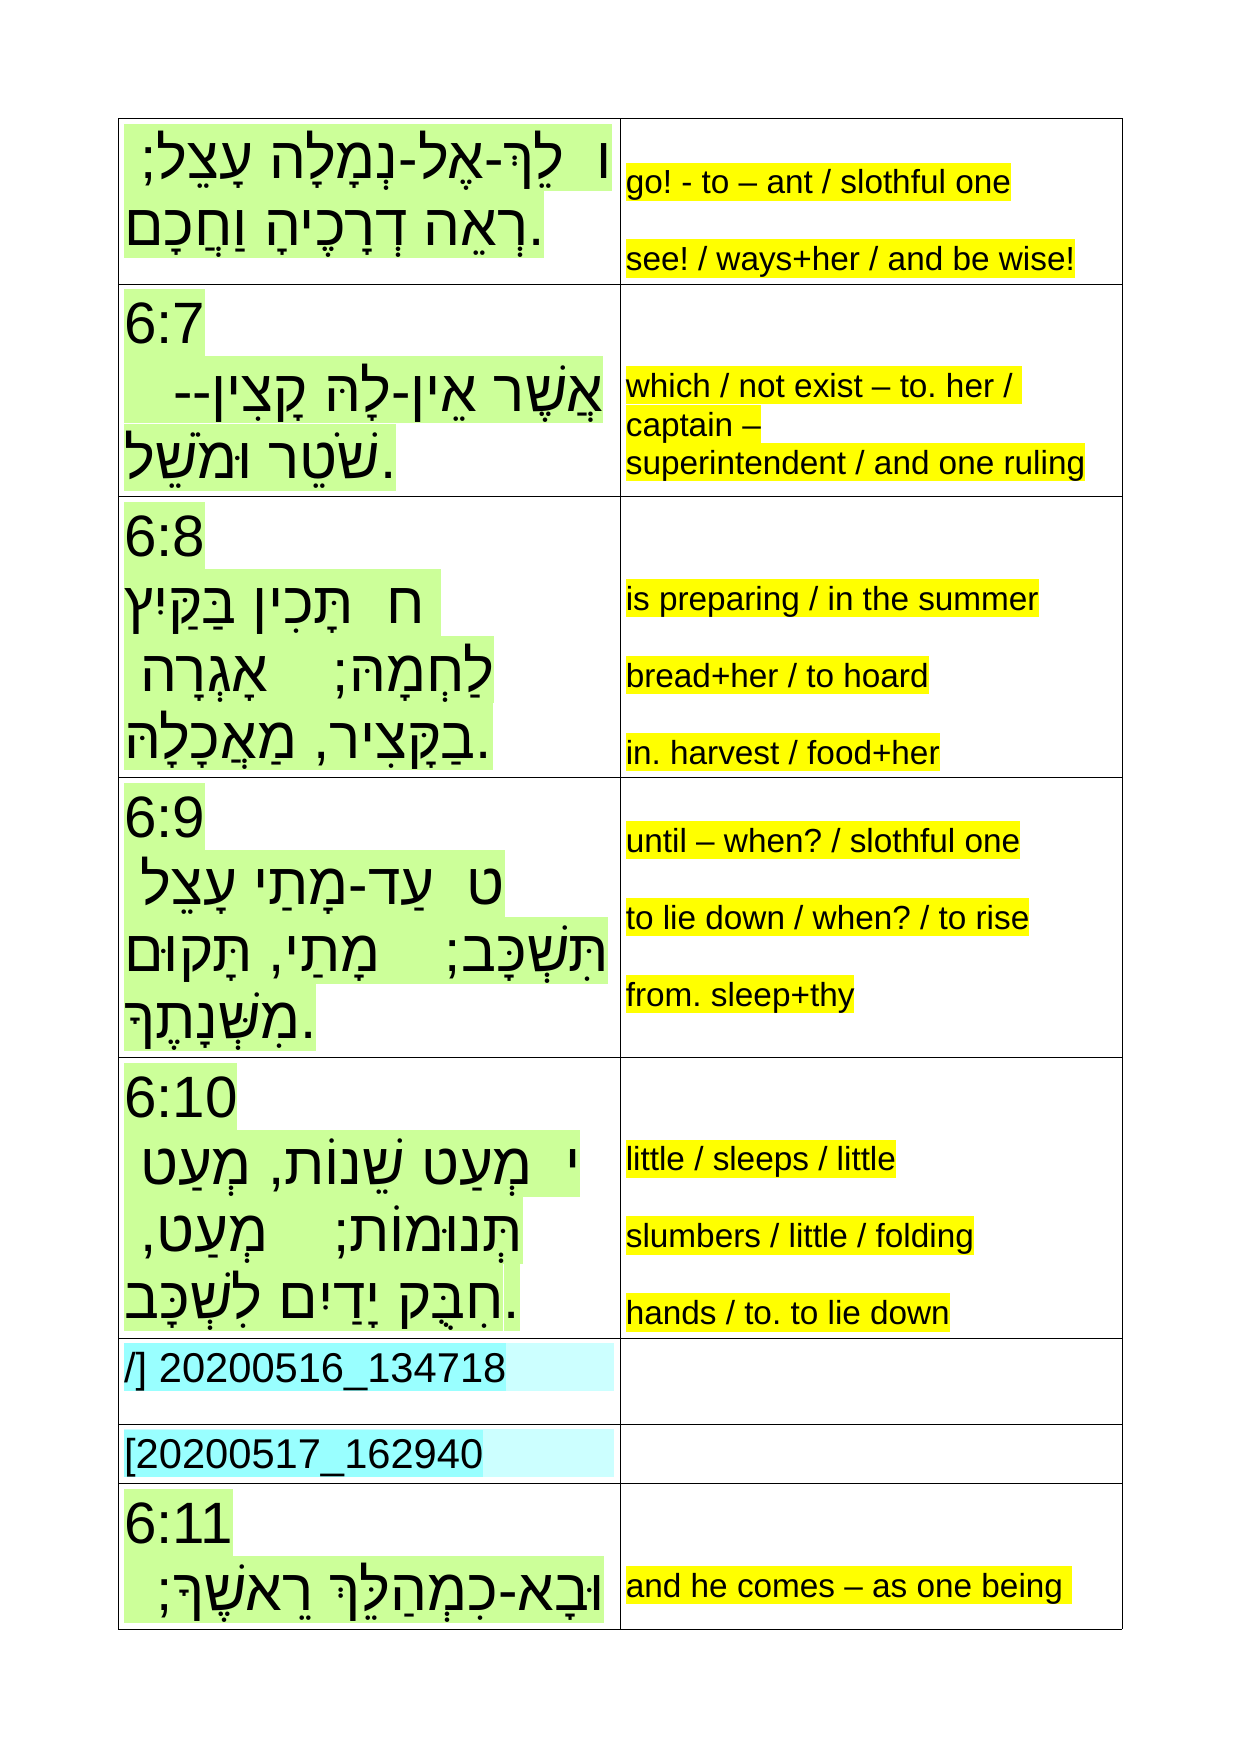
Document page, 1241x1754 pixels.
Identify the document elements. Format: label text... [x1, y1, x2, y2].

table_cell 6:6 ו לֵךְ-אֶל-נְמָלָה עָצֵל; רְאֵה דְרָכֶיהָ וַחֲכָם. [119, 119, 620, 283]
table_cell is preparing / in the summer bread+her / to hoard in. harvest / food+her [621, 497, 1122, 777]
table_cell [621, 1425, 1122, 1483]
table_cell and he comes – as one being [621, 1484, 1122, 1629]
table_cell which / not exist – to. her / captain – superintendent / and one ruling [621, 285, 1122, 496]
table_cell /] 20200516_134718 [119, 1339, 620, 1424]
table_cell 6:7 אֲשֶׁר אֵין-לָהּ קָצִין-- שֹׁטֵר וּמֹשֵׁל. [119, 285, 620, 496]
table_cell [621, 1339, 1122, 1424]
table_cell 6:11 וּבָא-כִמְהַלֵּךְ רֵאשֶׁךָ; וּמַחְסֹרְךָ, כְּאִישׁ מָגֵן. [119, 1484, 620, 1629]
table_cell little / sleeps / little slumbers / little / folding hands / to. to lie down [621, 1058, 1122, 1337]
table_cell 6:8 ח תָּכִין בַּקַּיִץ לַחְמָהּ; אָגְרָה בַקָּצִיר, מַאֲכָלָהּ. [119, 497, 620, 777]
table_cell until – when? / slothful one to lie down / when? / to rise from. sleep+thy [621, 778, 1122, 1057]
table_cell 6:10 י מְעַט שֵׁנוֹת, מְעַט תְּנוּמוֹת; מְעַט, חִבֻּק יָדַיִם לִשְׁכָּב. [119, 1058, 620, 1337]
table_cell 6:9 ט עַד-מָתַי עָצֵל תִּשְׁכָּב; מָתַי, תָּקוּם מִשְּׁנָתֶךָ. [119, 778, 620, 1057]
table_cell [20200517_162940 [119, 1425, 620, 1483]
table_cell go! - to – ant / slothful one see! / ways+her / and be wise! [621, 119, 1122, 283]
